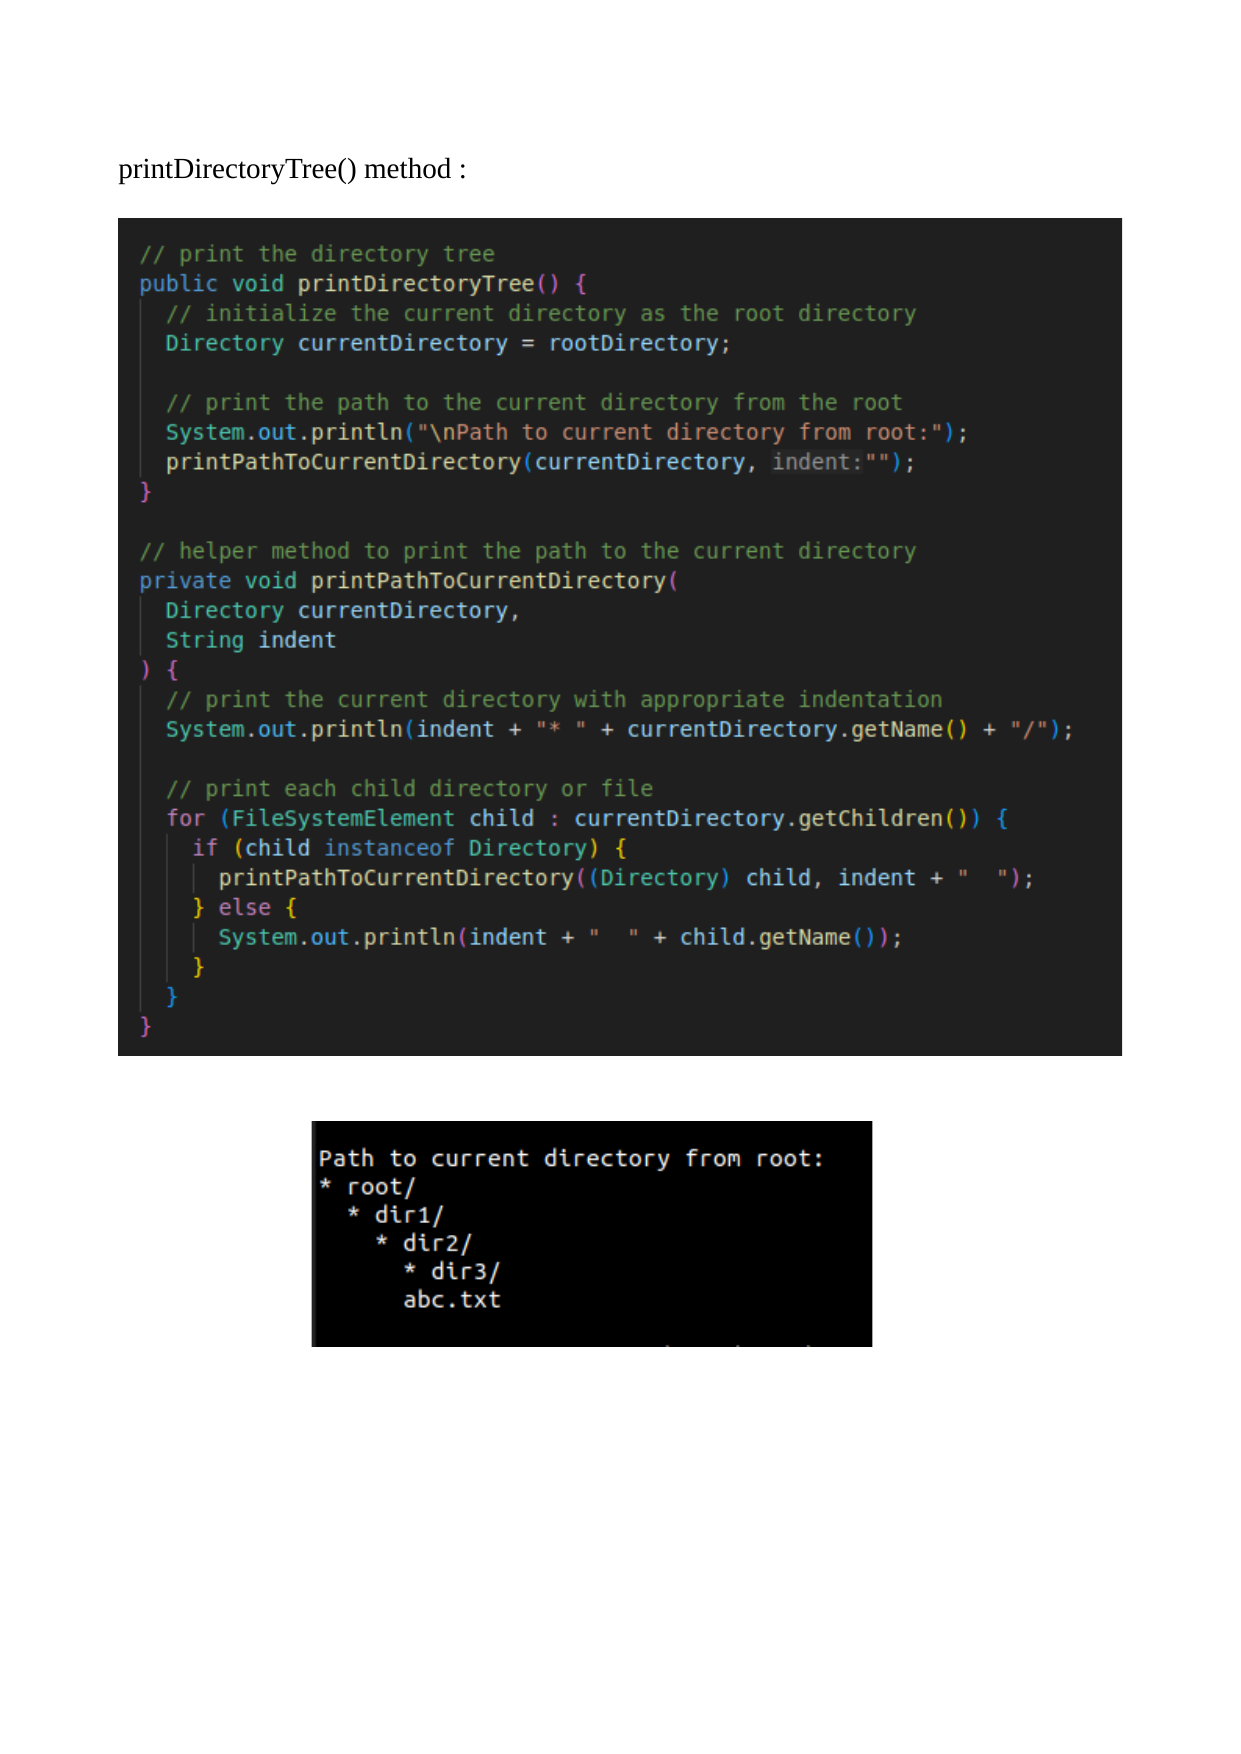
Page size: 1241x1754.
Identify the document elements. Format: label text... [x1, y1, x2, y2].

text printDirectoryTree() method : [118, 118, 1122, 185]
picture [311, 1121, 873, 1347]
picture [118, 218, 1123, 1056]
